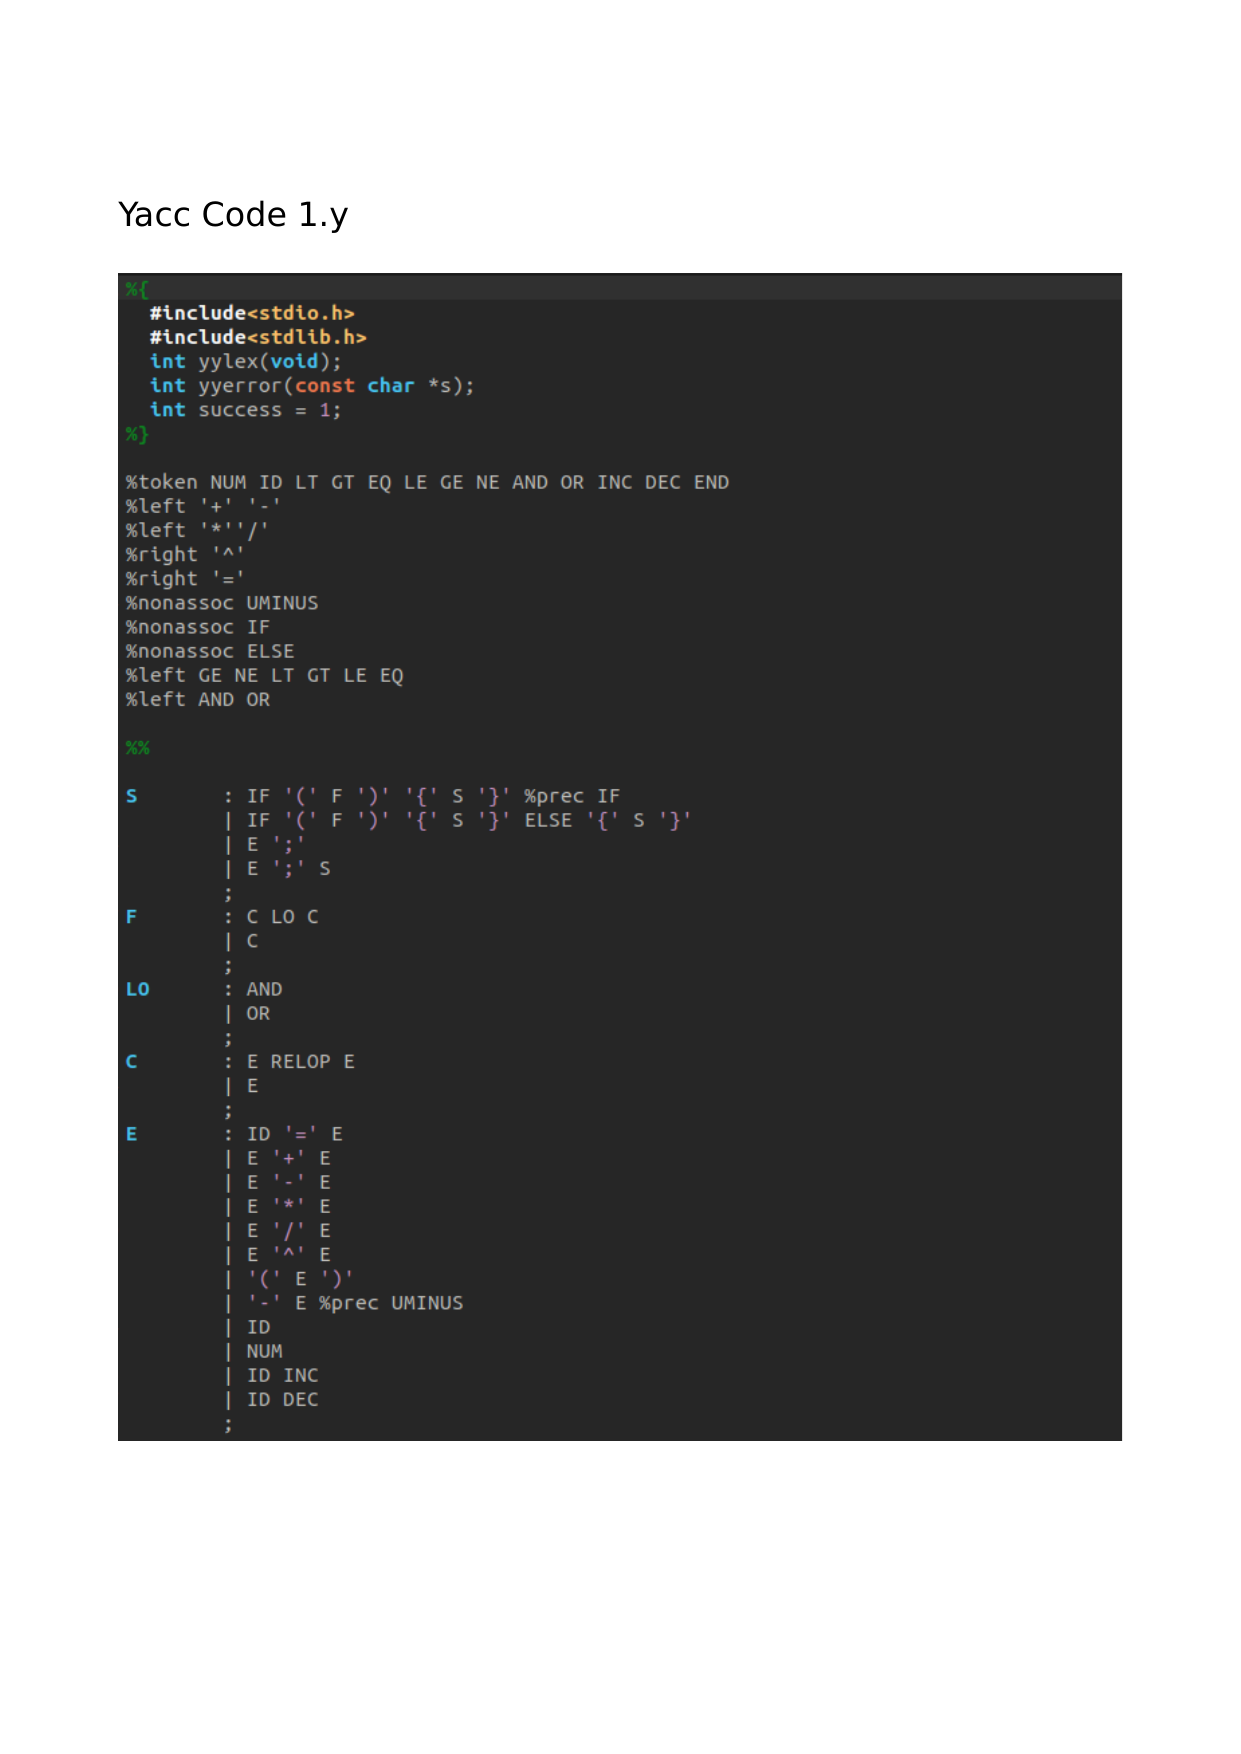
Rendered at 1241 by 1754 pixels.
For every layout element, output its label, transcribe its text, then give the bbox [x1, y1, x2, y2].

text Yacc Code 1.y [118, 196, 1122, 235]
picture [118, 273, 1123, 1441]
